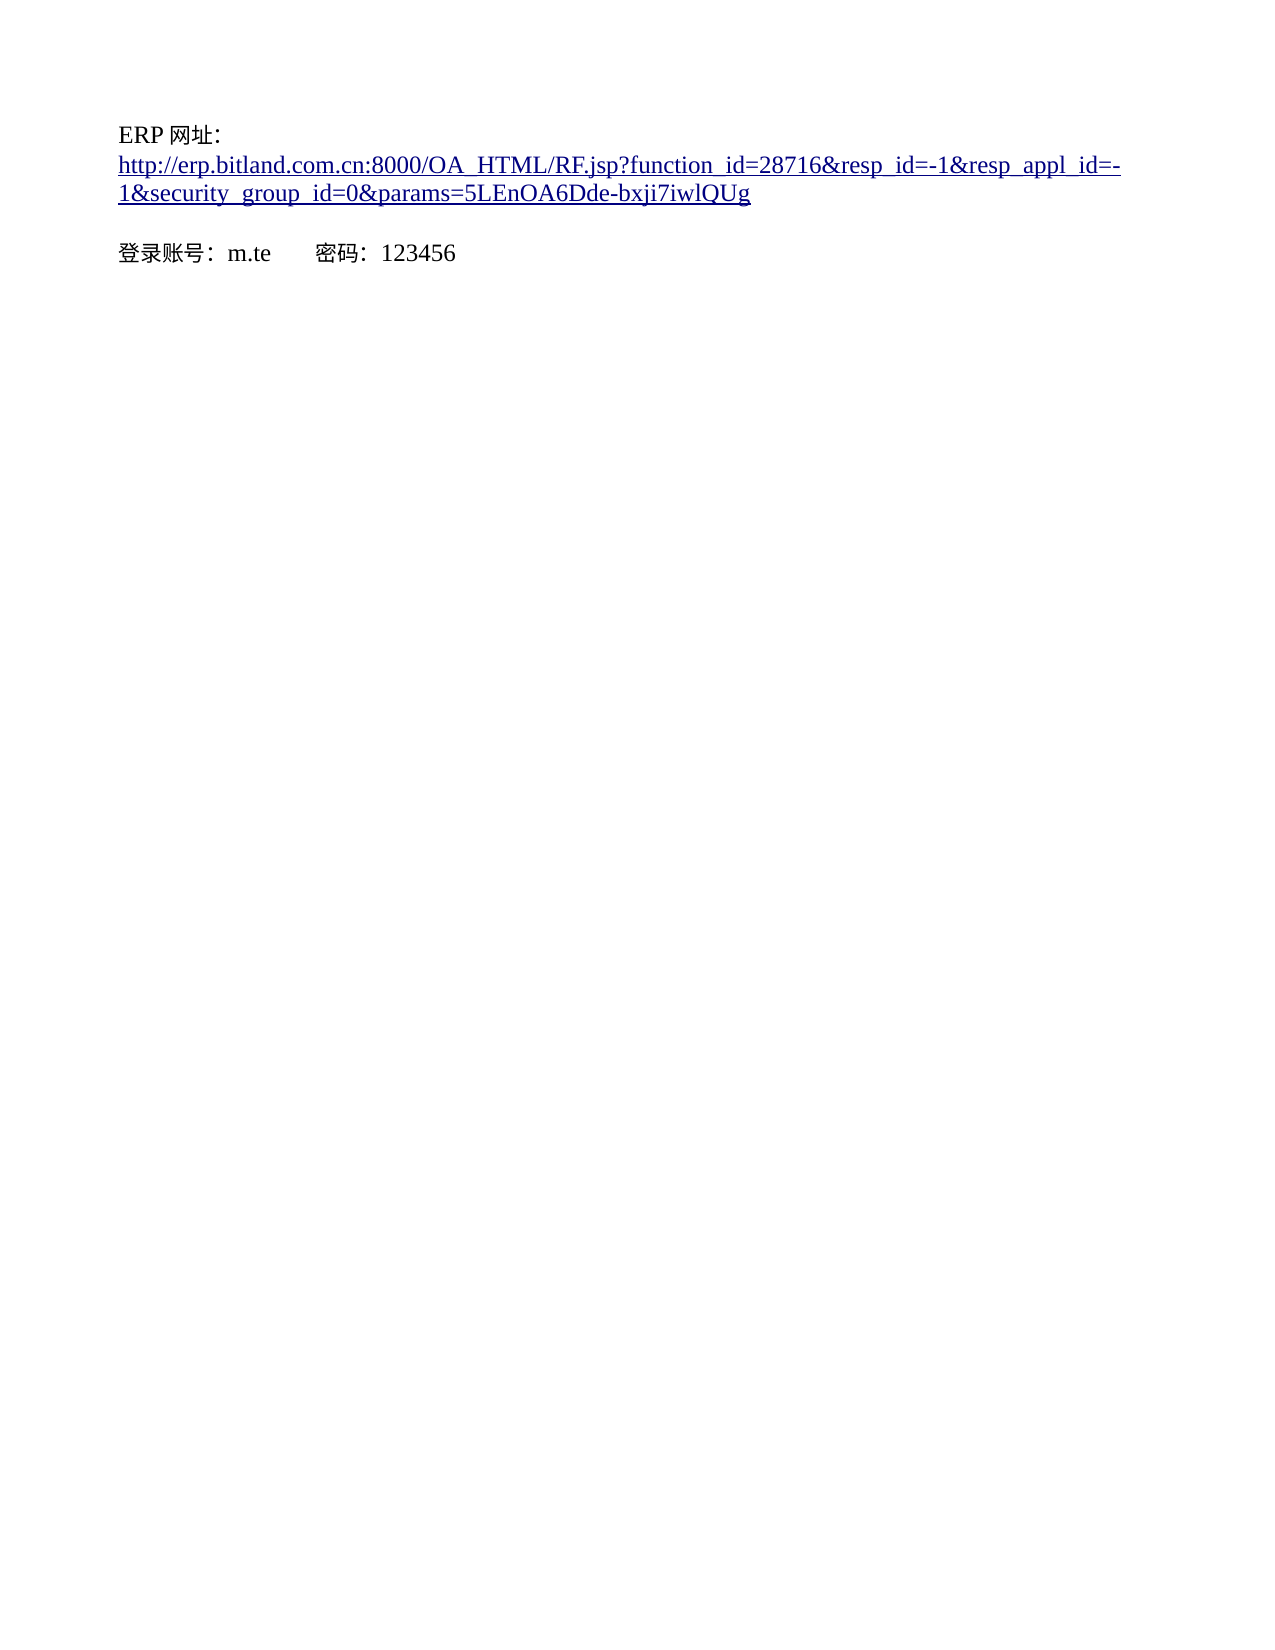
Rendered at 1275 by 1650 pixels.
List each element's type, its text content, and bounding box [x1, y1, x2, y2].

text ERP网址： [118, 118, 1157, 150]
text 登录账号：m.te 密码：123456 [118, 236, 1157, 268]
text http://erp.bitland.com.cn:8000/OA_HTML/RF.jsp?function_id=28716&resp_id=-1&resp_appl_id=-1&security_group_id=0&params=5LEnOA6Dde-bxji7iwlQUg [118, 150, 1157, 207]
